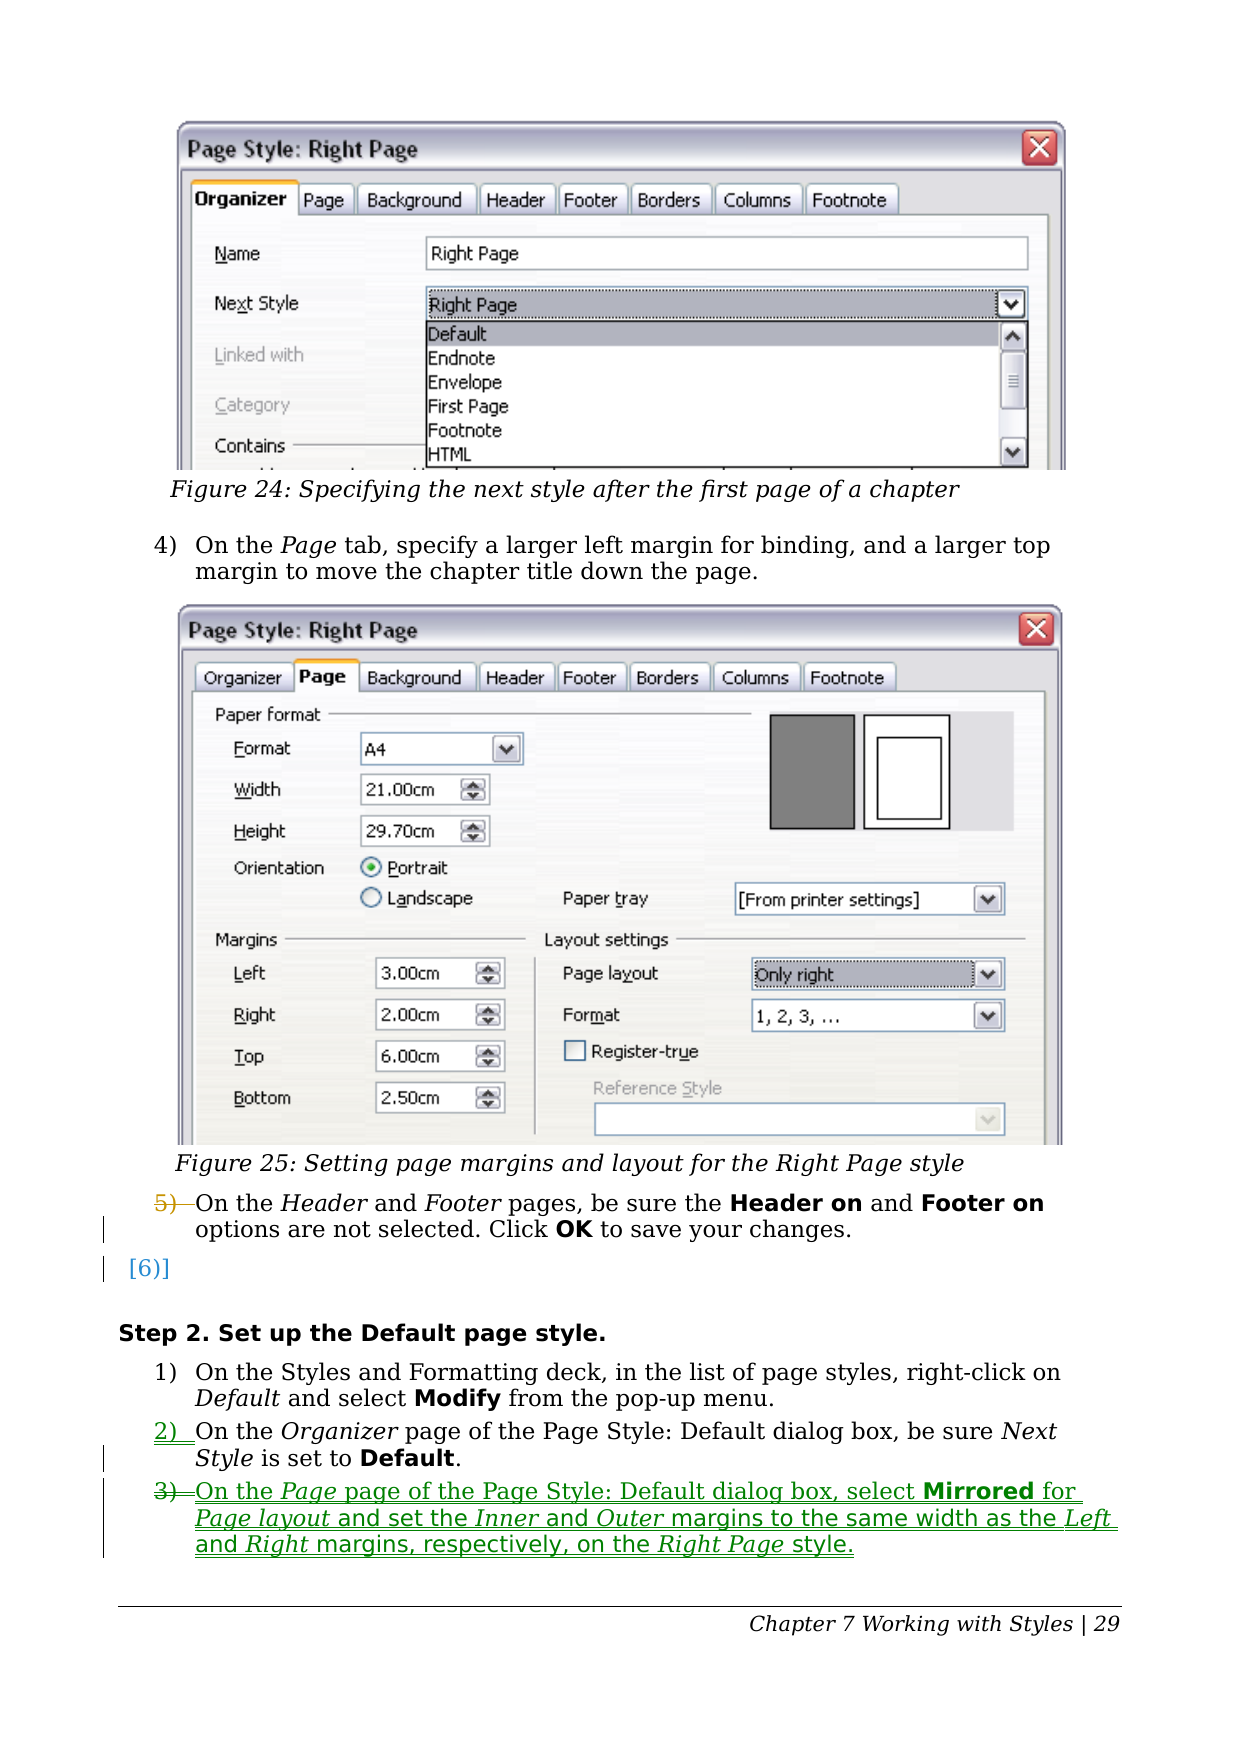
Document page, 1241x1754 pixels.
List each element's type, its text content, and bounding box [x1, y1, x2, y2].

text Step 2. Set up the Default page style. [118, 1320, 1122, 1346]
picture [174, 118, 1066, 470]
list On the Header and Footer pages, be sure the Header on and Footer on options are not selected. Click OK to save your changes. [177, 1190, 1122, 1243]
list On the Page page of the Page Style: Default dialog box, select Mirrored for Page layout and set the Inner and Outer margins to the same width as the Left and Right margins, respectively, on the Right Page style. [177, 1478, 1122, 1558]
list On the Organizer page of the Page Style: Default dialog box, be sure Next Style is set to Default. [177, 1418, 1122, 1472]
list On the Page tab, specify a larger left margin for binding, and a larger top margin to move the chapter title down the page. [177, 532, 1122, 585]
list On the Styles and Formatting deck, in the list of page styles, right-click on Default and select Modify from the pop-up menu. [177, 1359, 1122, 1412]
picture [175, 603, 1065, 1145]
text Figure 25: Setting page margins and layout for the Right Page style [175, 1151, 1065, 1177]
text Figure 24: Specifying the next style after the first page of a chapter [170, 476, 1070, 503]
